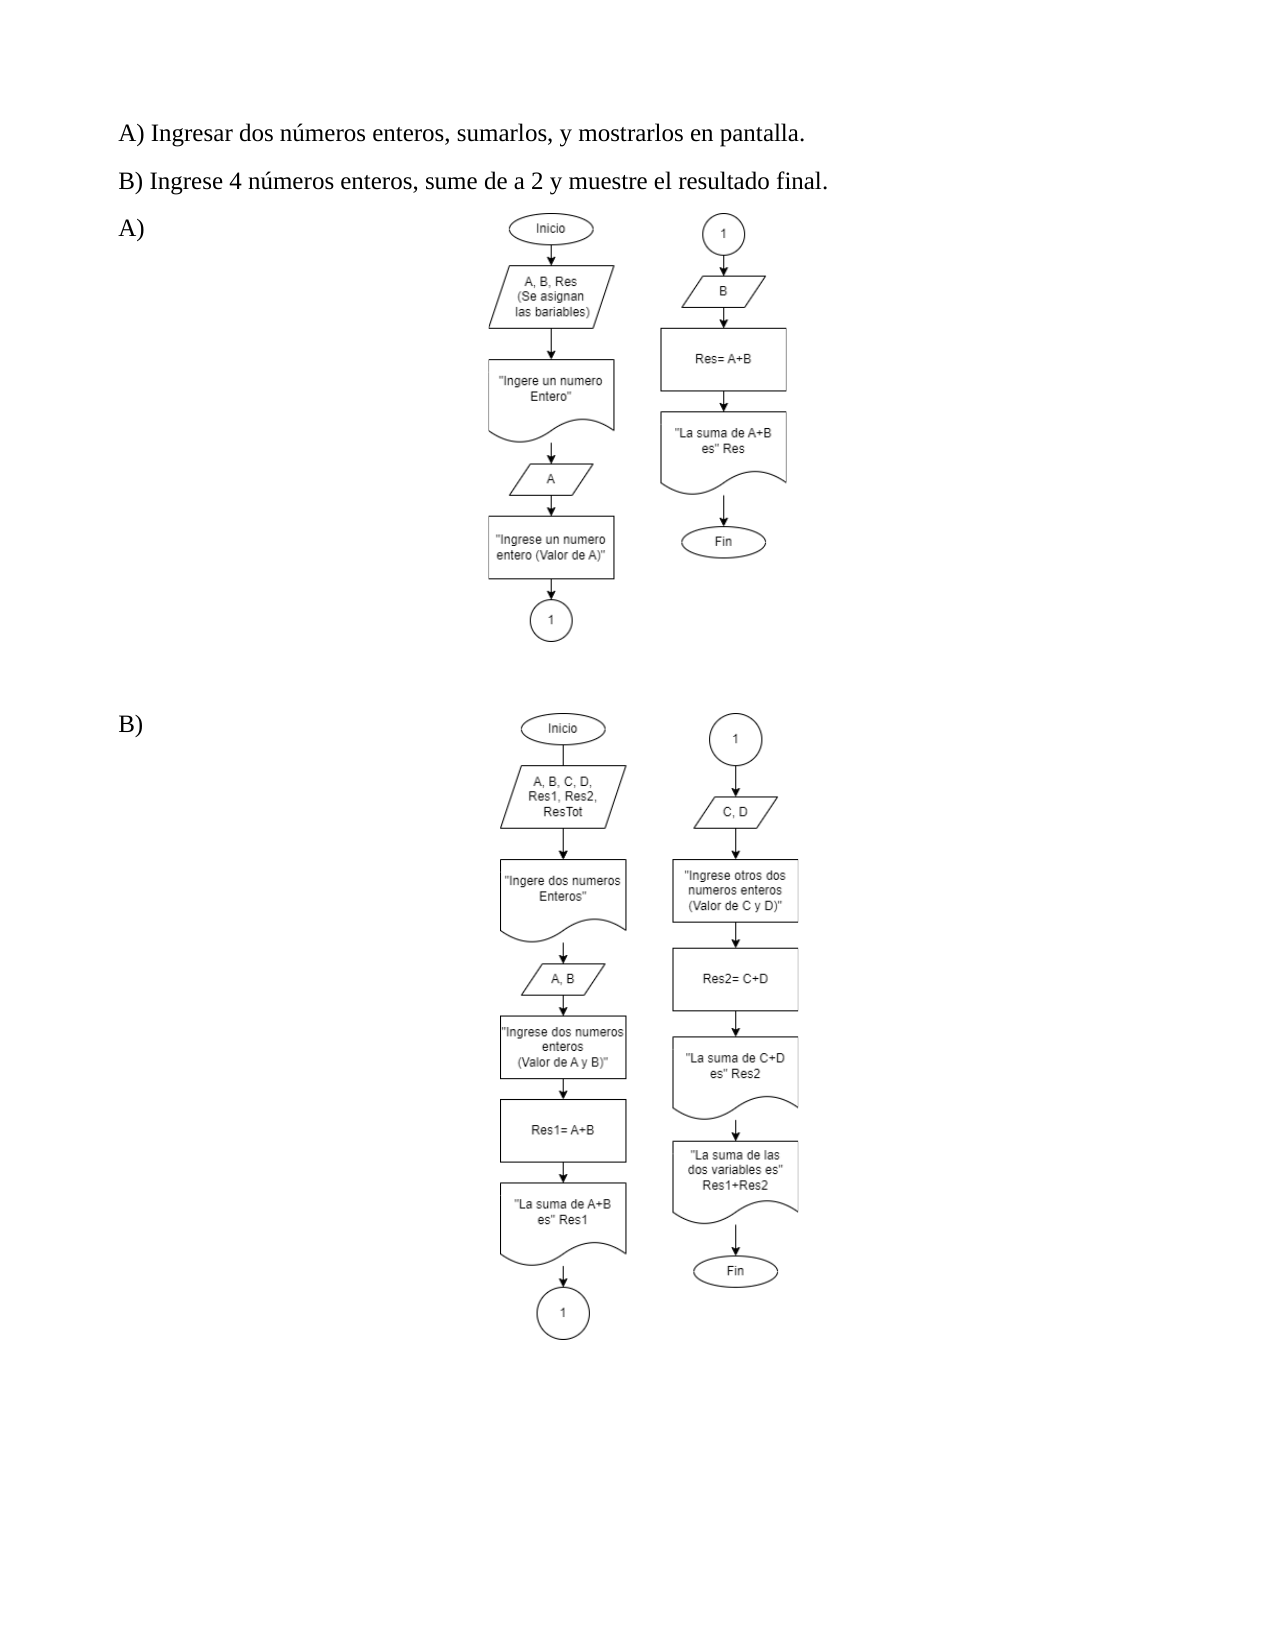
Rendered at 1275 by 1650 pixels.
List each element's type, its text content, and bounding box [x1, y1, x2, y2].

text A) B) [118, 213, 1157, 1464]
text B) Ingrese 4 números enteros, sume de a 2 y muestre el resultado final. [118, 166, 1157, 194]
picture [500, 713, 799, 1340]
text A) Ingresar dos números enteros, sumarlos, y mostrarlos en pantalla. [118, 118, 1157, 147]
picture [488, 213, 787, 642]
